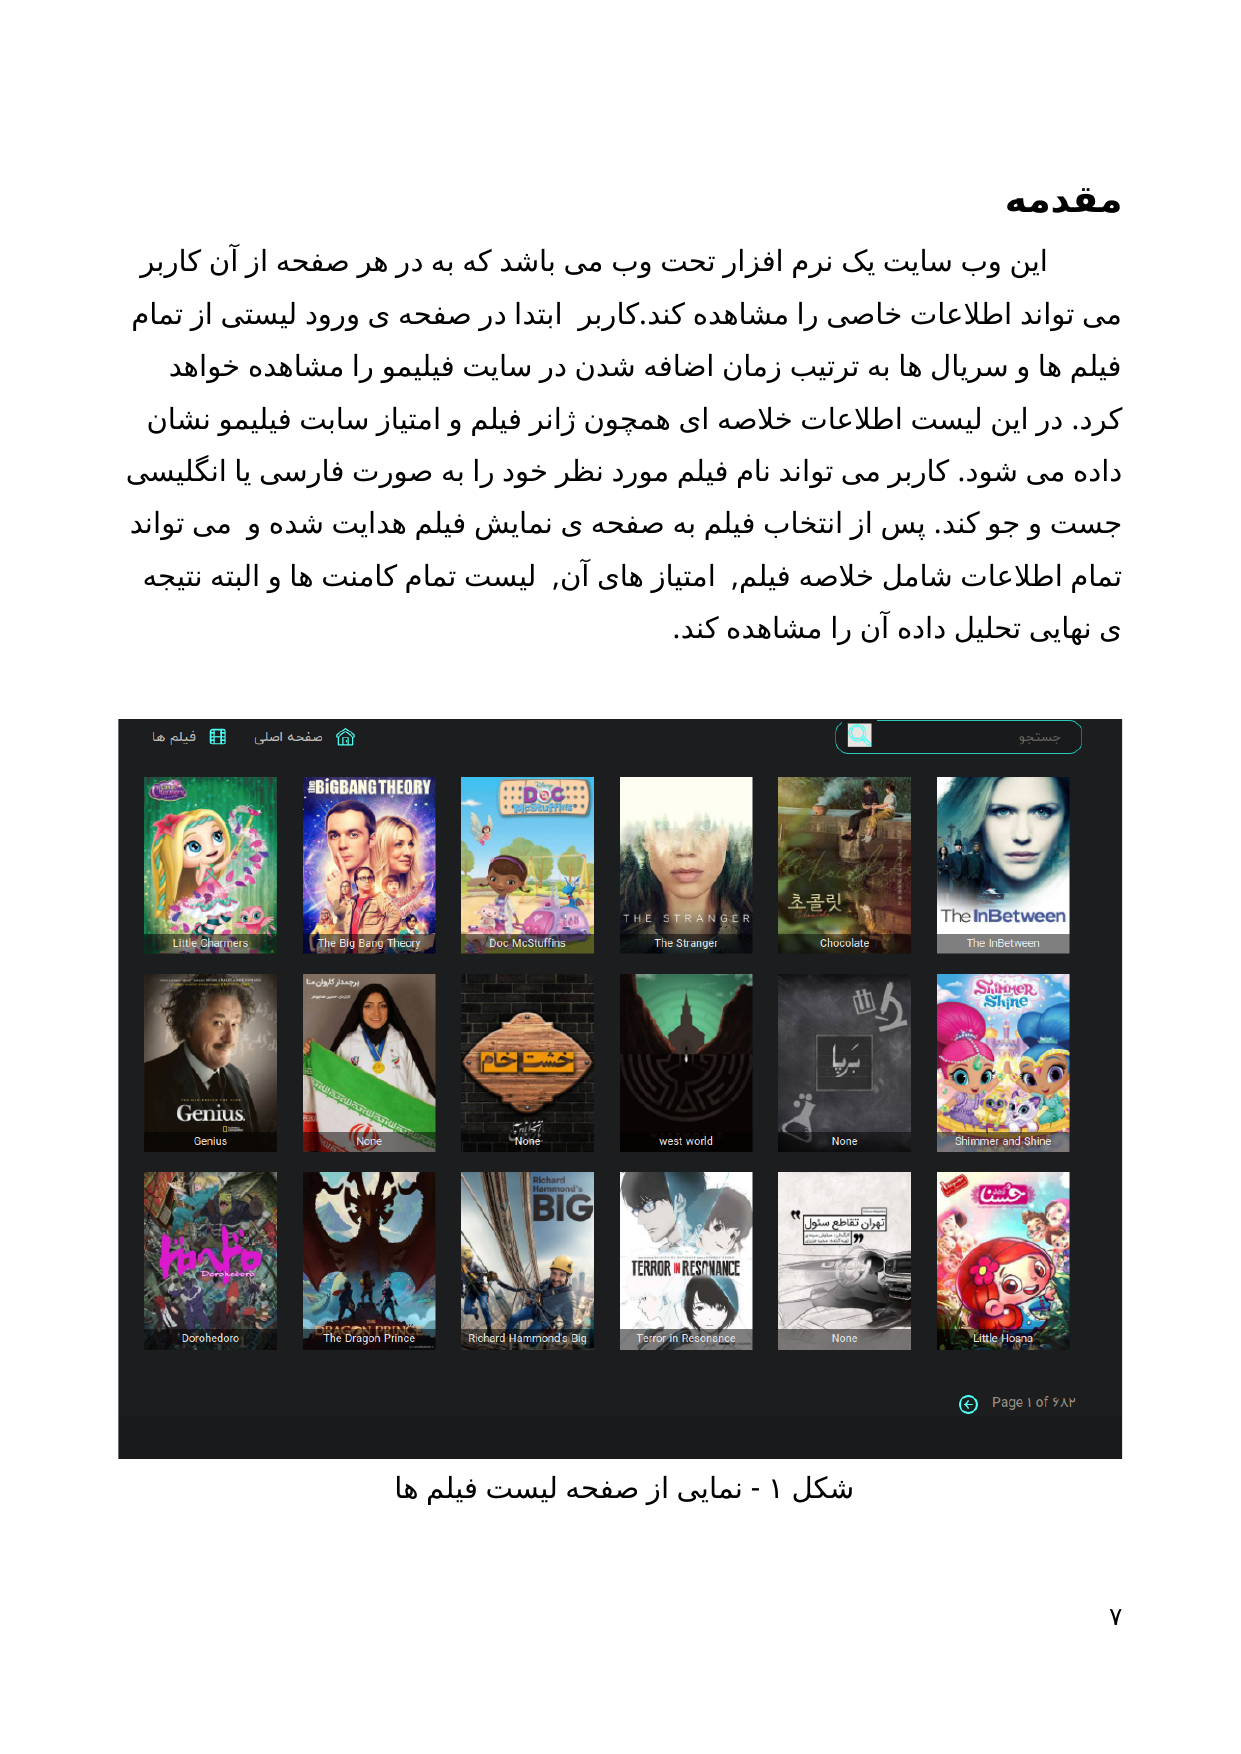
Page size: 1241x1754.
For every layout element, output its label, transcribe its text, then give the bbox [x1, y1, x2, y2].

picture [118, 719, 1123, 1459]
text این وب سایت یک نرم افزار تحت وب می باشد که به در هر صفحه از آن کاربر می تواند اطلاعات خاصی را مشاهده کند.کاربر ابتدا در صفحه ی ورود لیستی از تمام فیلم ها و سریال ها به ترتیب زمان اضافه شدن در سایت فیلیمو را مشاهده خواهد کرد. در این لیست اطلاعات خلاصه ای همچون ژانر فیلم و امتیاز سابت فیلیمو نشان داده می شود. کاربر می تواند نام فیلم مورد نظر خود را به صورت فارسی یا انگلیسی جست و جو کند. پس از انتخاب فیلم به صفحه ی نمایش فیلم هدایت شده و می تواند تمام اطلاعات شامل خلاصه فیلم, امتیاز های آن, لیست تمام کامنت ها و البته نتیجه ی نهایی تحلیل داده آن را مشاهده کند. [118, 246, 1122, 651]
text شکل ۱ - نمایی از صفحه لیست فیلم ها [118, 1459, 1122, 1511]
text مقدمه [118, 178, 1122, 227]
